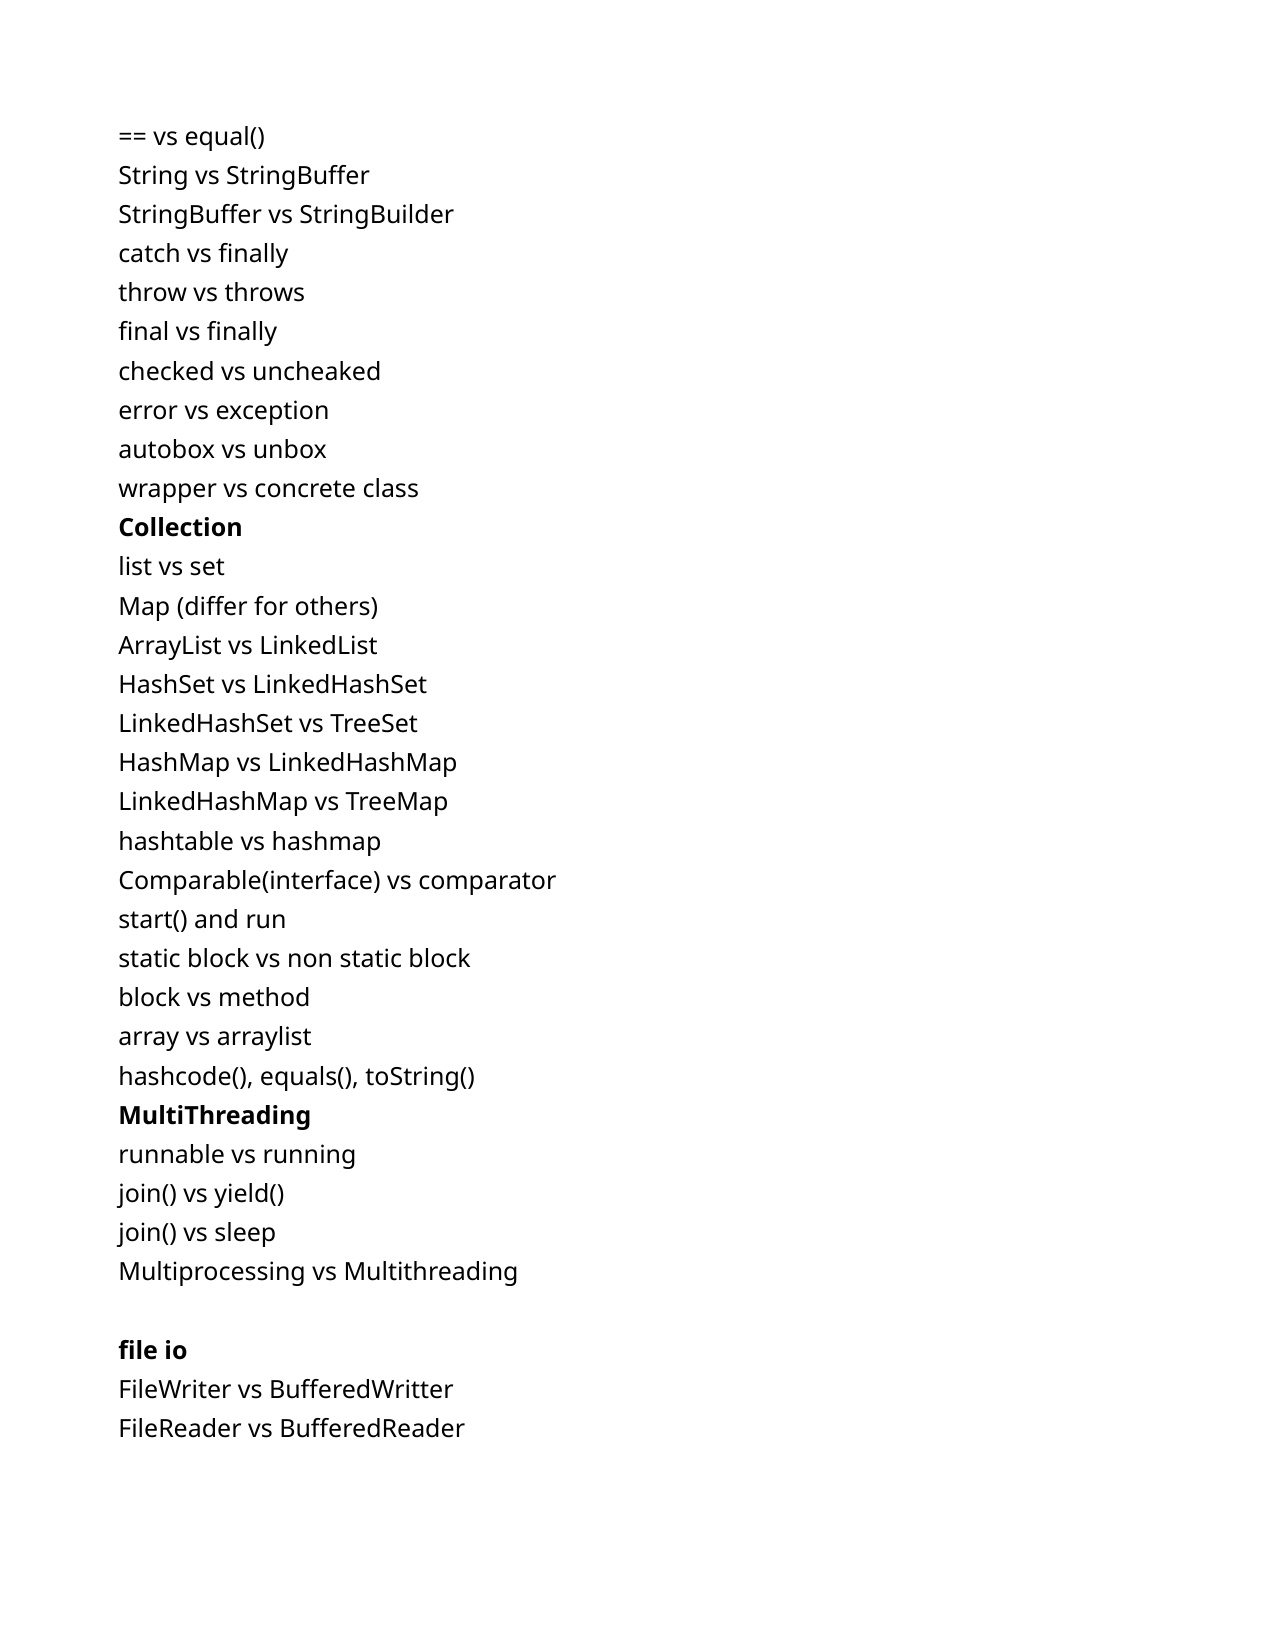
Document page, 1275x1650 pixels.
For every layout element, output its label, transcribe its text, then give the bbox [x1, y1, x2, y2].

text static block vs non static block [118, 941, 1157, 975]
text throw vs throws [118, 275, 1157, 309]
text block vs method [118, 980, 1157, 1014]
text FileReader vs BufferedReader [118, 1411, 1157, 1445]
text ArrayList vs LinkedList [118, 627, 1157, 661]
text HashSet vs LinkedHashSet [118, 666, 1157, 701]
text runnable vs running [118, 1136, 1157, 1171]
text start() and run [118, 901, 1157, 936]
text wrapper vs concrete class [118, 471, 1157, 505]
text String vs StringBuffer [118, 157, 1157, 191]
text list vs set [118, 549, 1157, 583]
text error vs exception [118, 392, 1157, 426]
text hashtable vs hashmap [118, 823, 1157, 857]
text Multiprocessing vs Multithreading [118, 1254, 1157, 1288]
text array vs arraylist [118, 1019, 1157, 1053]
text Map (differ for others) [118, 588, 1157, 622]
text HashMap vs LinkedHashMap [118, 745, 1157, 779]
text MultiThreading [118, 1097, 1157, 1131]
text Comparable(interface) vs comparator [118, 862, 1157, 896]
text LinkedHashSet vs TreeSet [118, 706, 1157, 740]
text join() vs sleep [118, 1215, 1157, 1249]
text hashcode(), equals(), toString() [118, 1058, 1157, 1092]
text file io [118, 1332, 1157, 1366]
text checked vs uncheaked [118, 353, 1157, 387]
text == vs equal() [118, 118, 1157, 152]
text Collection [118, 510, 1157, 544]
text catch vs finally [118, 236, 1157, 270]
text FileWriter vs BufferedWritter [118, 1371, 1157, 1406]
text StringBuffer vs StringBuilder [118, 196, 1157, 231]
text LinkedHashMap vs TreeMap [118, 784, 1157, 818]
text join() vs yield() [118, 1176, 1157, 1210]
text final vs finally [118, 314, 1157, 348]
text autobox vs unbox [118, 431, 1157, 466]
